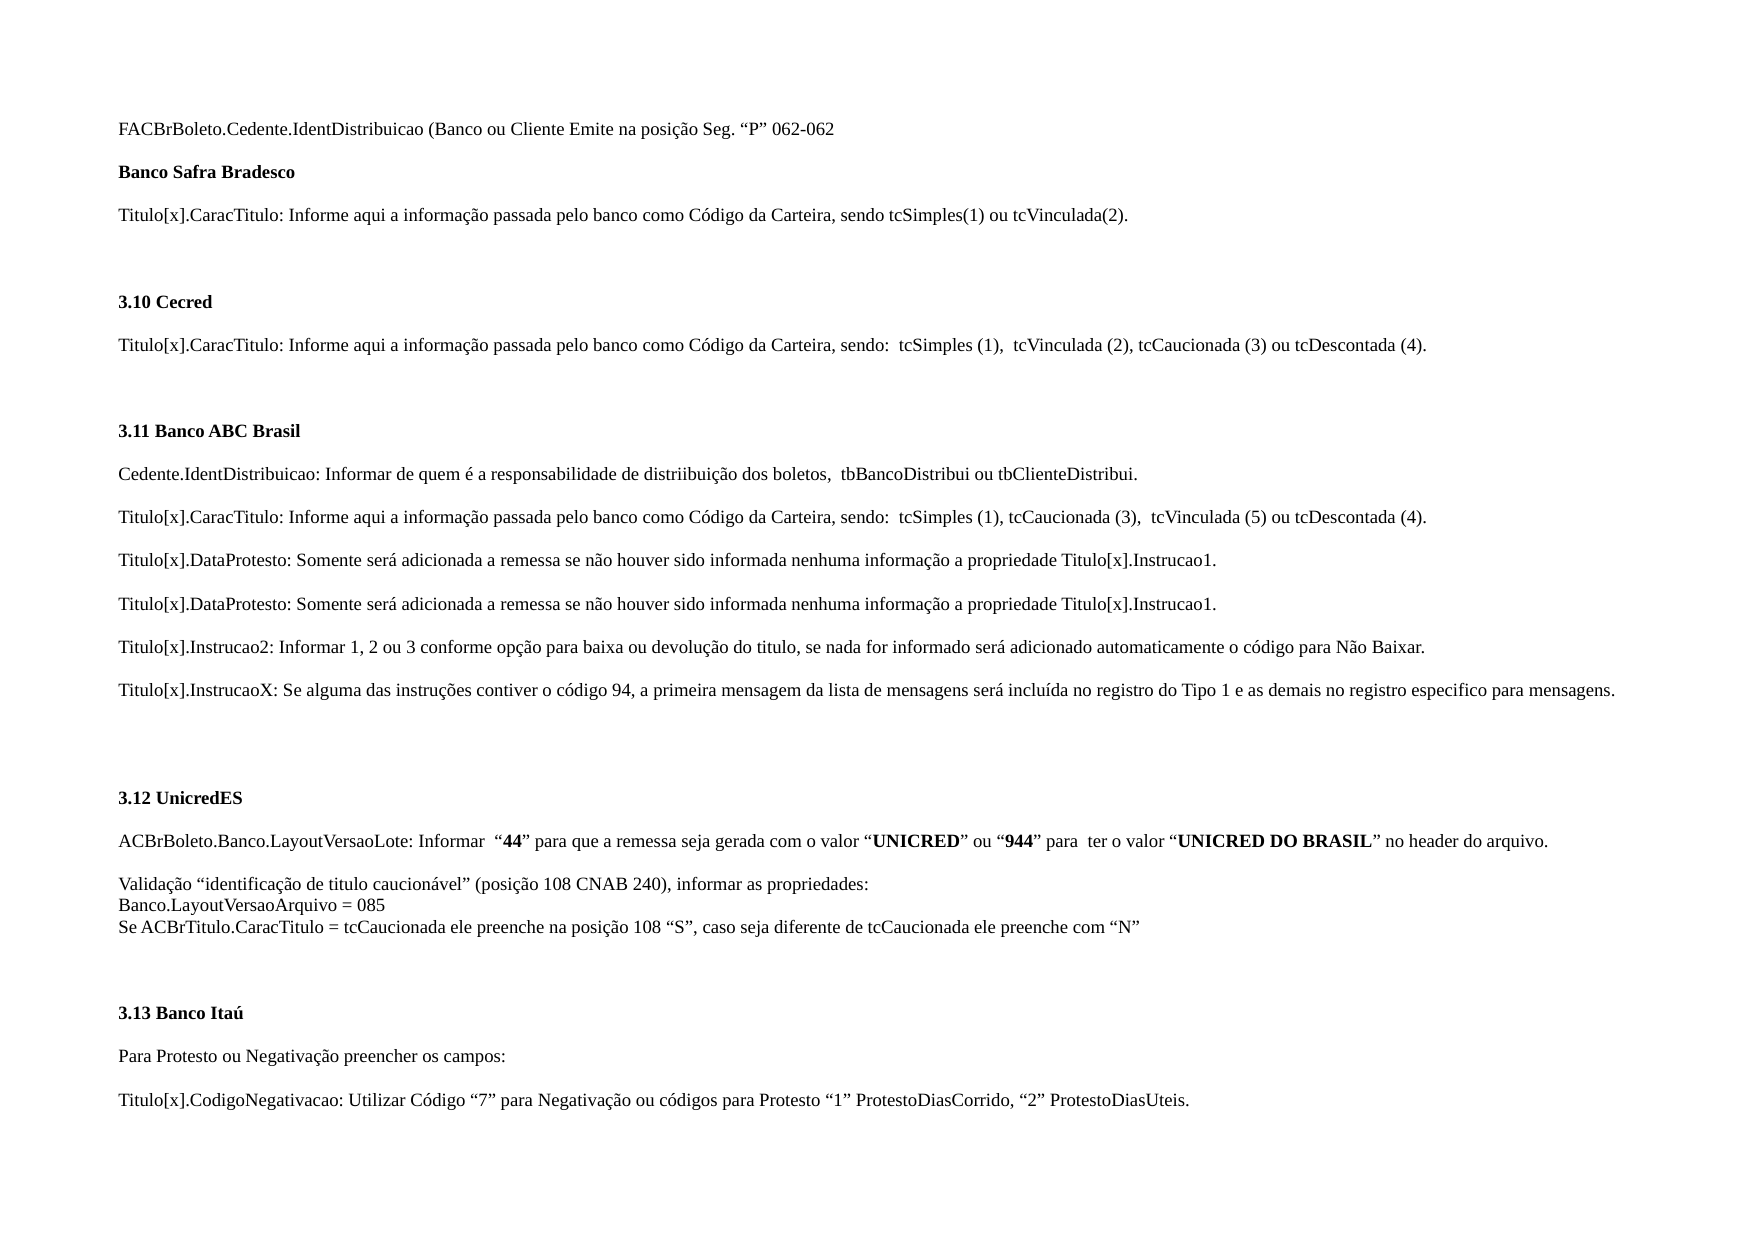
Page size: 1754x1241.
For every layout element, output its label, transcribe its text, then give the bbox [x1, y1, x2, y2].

text 3.12 UnicredES [118, 787, 1636, 808]
text Titulo[x].CaracTitulo: Informe aqui a informação passada pelo banco como Código da Carteira, sendo: tcSimples (1), tcVinculada (2), tcCaucionada (3) ou tcDescontada (4). [118, 334, 1636, 355]
text Titulo[x].CodigoNegativacao: Utilizar Código “7” para Negativação ou códigos para Protesto “1” ProtestoDiasCorrido, “2” ProtestoDiasUteis. [118, 1088, 1636, 1110]
text Para Protesto ou Negativação preencher os campos: [118, 1045, 1636, 1067]
text Titulo[x].InstrucaoX: Se alguma das instruções contiver o código 94, a primeira mensagem da lista de mensagens será incluída no registro do Tipo 1 e as demais no registro especifico para mensagens. [118, 679, 1636, 700]
text Titulo[x].Instrucao2: Informar 1, 2 ou 3 conforme opção para baixa ou devolução do titulo, se nada for informado será adicionado automaticamente o código para Não Baixar. [118, 636, 1636, 657]
text Validação “identificação de titulo caucionável” (posição 108 CNAB 240), informar as propriedades: Banco.LayoutVersaoArquivo = 085 Se ACBrTitulo.CaracTitulo = tcCaucionada ele preenche na posição 108 “S”, caso seja diferente de tcCaucionada ele preenche com “N” [118, 851, 1636, 959]
text Banco Safra Bradesco [118, 161, 1636, 183]
text ACBrBoleto.Banco.LayoutVersaoLote: Informar “44” para que a remessa seja gerada com o valor “UNICRED” ou “944” para ter o valor “UNICRED DO BRASIL” no header do arquivo. [118, 830, 1636, 851]
text 3.13 Banco Itaú [118, 1002, 1636, 1024]
text 3.10 Cecred [118, 291, 1636, 312]
text Titulo[x].DataProtesto: Somente será adicionada a remessa se não houver sido informada nenhuma informação a propriedade Titulo[x].Instrucao1. [118, 592, 1636, 614]
text Titulo[x].DataProtesto: Somente será adicionada a remessa se não houver sido informada nenhuma informação a propriedade Titulo[x].Instrucao1. [118, 549, 1636, 571]
text FACBrBoleto.Cedente.IdentDistribuicao (Banco ou Cliente Emite na posição Seg. “P” 062-062 [118, 118, 1636, 140]
text Titulo[x].CaracTitulo: Informe aqui a informação passada pelo banco como Código da Carteira, sendo tcSimples(1) ou tcVinculada(2). [118, 204, 1636, 226]
text Cedente.IdentDistribuicao: Informar de quem é a responsabilidade de distriibuição dos boletos, tbBancoDistribui ou tbClienteDistribui. [118, 463, 1636, 485]
text 3.11 Banco ABC Brasil [118, 420, 1636, 442]
text Titulo[x].CaracTitulo: Informe aqui a informação passada pelo banco como Código da Carteira, sendo: tcSimples (1), tcCaucionada (3), tcVinculada (5) ou tcDescontada (4). [118, 506, 1636, 528]
